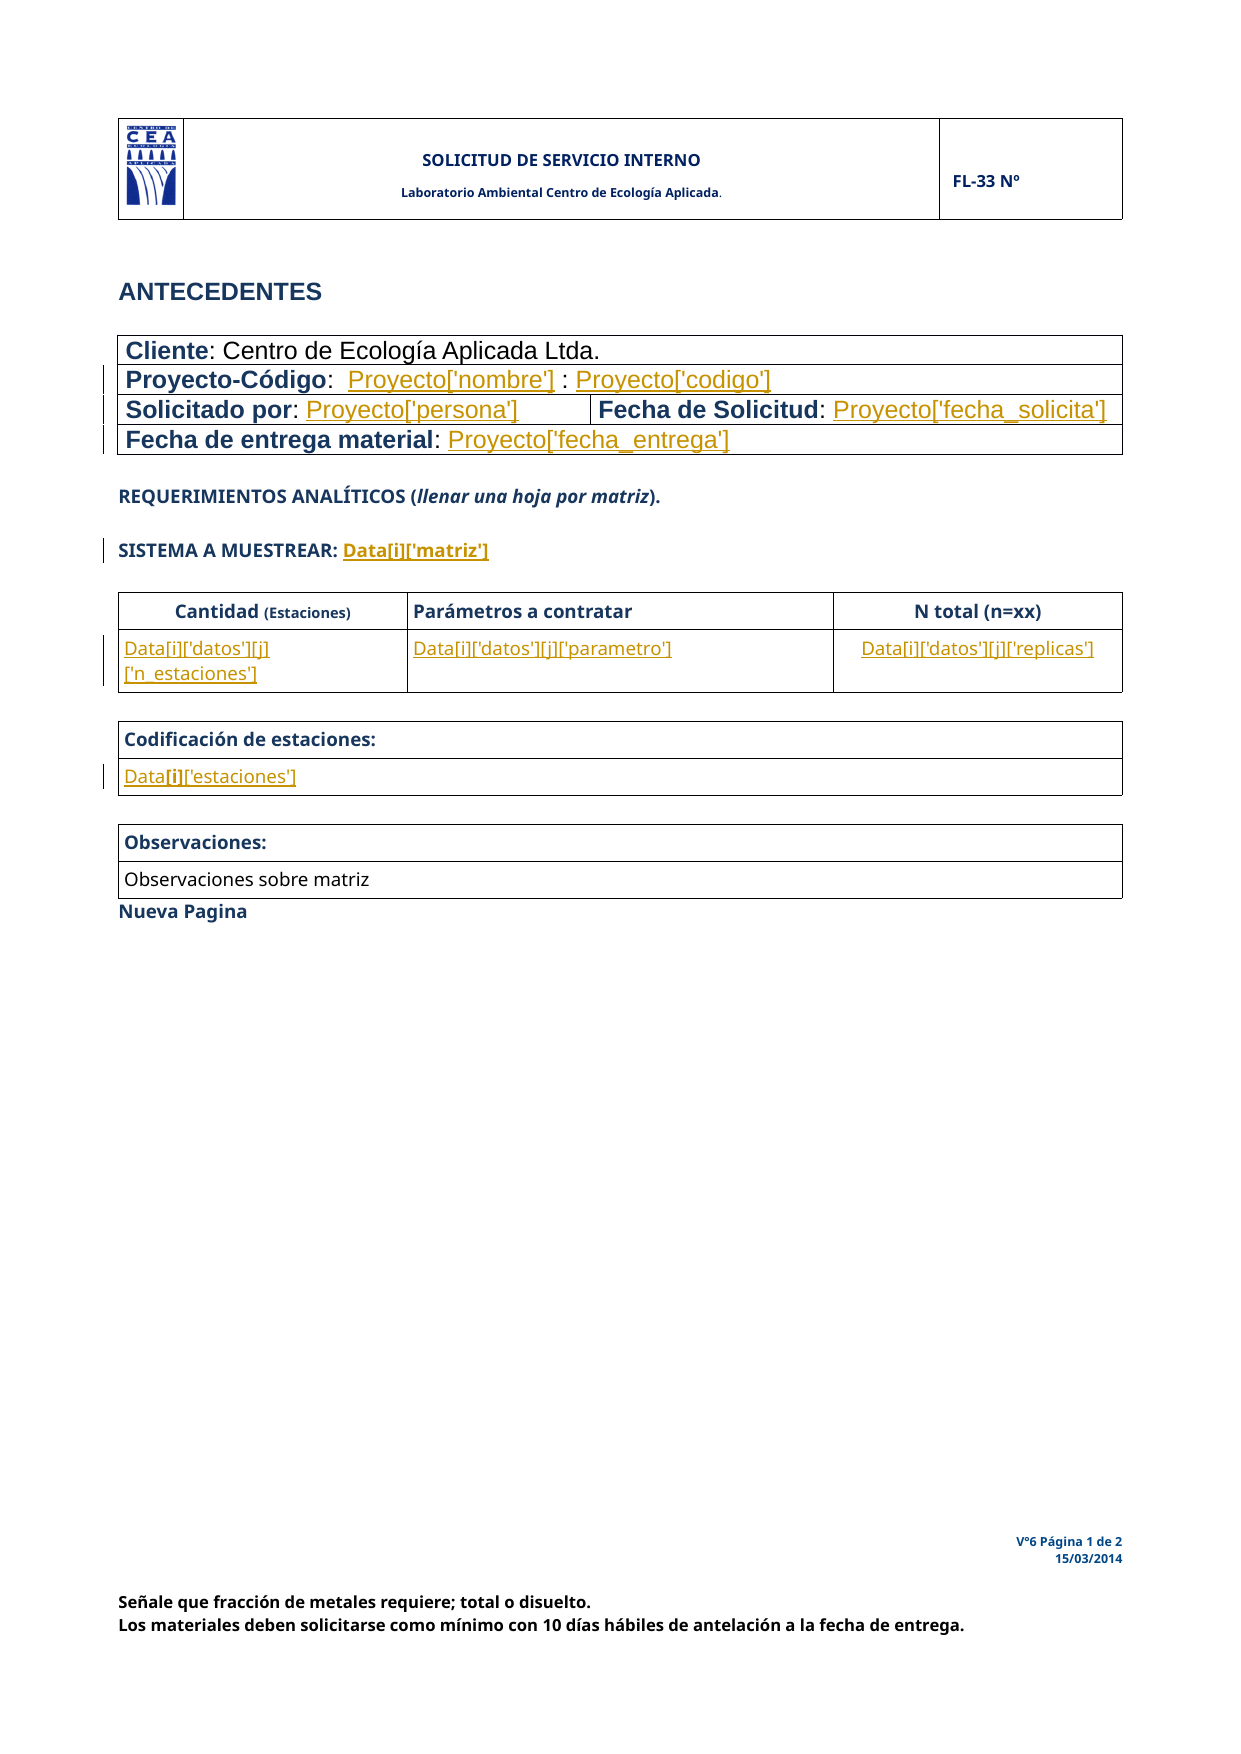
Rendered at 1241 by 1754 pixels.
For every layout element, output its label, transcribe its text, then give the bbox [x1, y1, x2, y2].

table_cell Solicitado por: Proyecto['persona'] [118, 395, 590, 424]
table_cell Data[i]['datos'][j]['replicas'] [834, 630, 1122, 692]
table_cell Data[i]['datos'][j]['parametro'] [408, 630, 833, 692]
table_header Codificación de estaciones: [119, 722, 1122, 758]
text ANTECEDENTES [118, 277, 1122, 306]
picture [124, 123, 179, 207]
table_cell Observaciones sobre matriz [119, 862, 1122, 898]
table_cell Data[i]['estaciones'] [119, 759, 1122, 795]
table_header N total (n=xx) [834, 593, 1122, 629]
table_cell Proyecto-Código: Proyecto['nombre'] : Proyecto['codigo'] [118, 365, 1122, 394]
table_cell Fecha de Solicitud: Proyecto['fecha_solicita'] [591, 395, 1122, 424]
text REQUERIMIENTOS ANALÍTICOS (llenar una hoja por matriz). [118, 483, 1122, 509]
table_header Observaciones: [119, 825, 1122, 861]
table_header Cantidad (Estaciones) [119, 593, 407, 629]
table_cell Data[i]['datos'][j]['n_estaciones'] [119, 630, 407, 692]
text SISTEMA A MUESTREAR: Data[i]['matriz'] [118, 538, 1122, 563]
table_header Parámetros a contratar [408, 593, 833, 629]
table_cell Fecha de entrega material: Proyecto['fecha_entrega'] [118, 425, 1122, 454]
table_header Cliente: Centro de Ecología Aplicada Ltda. [118, 336, 1122, 364]
text Nueva Pagina [118, 899, 1122, 923]
